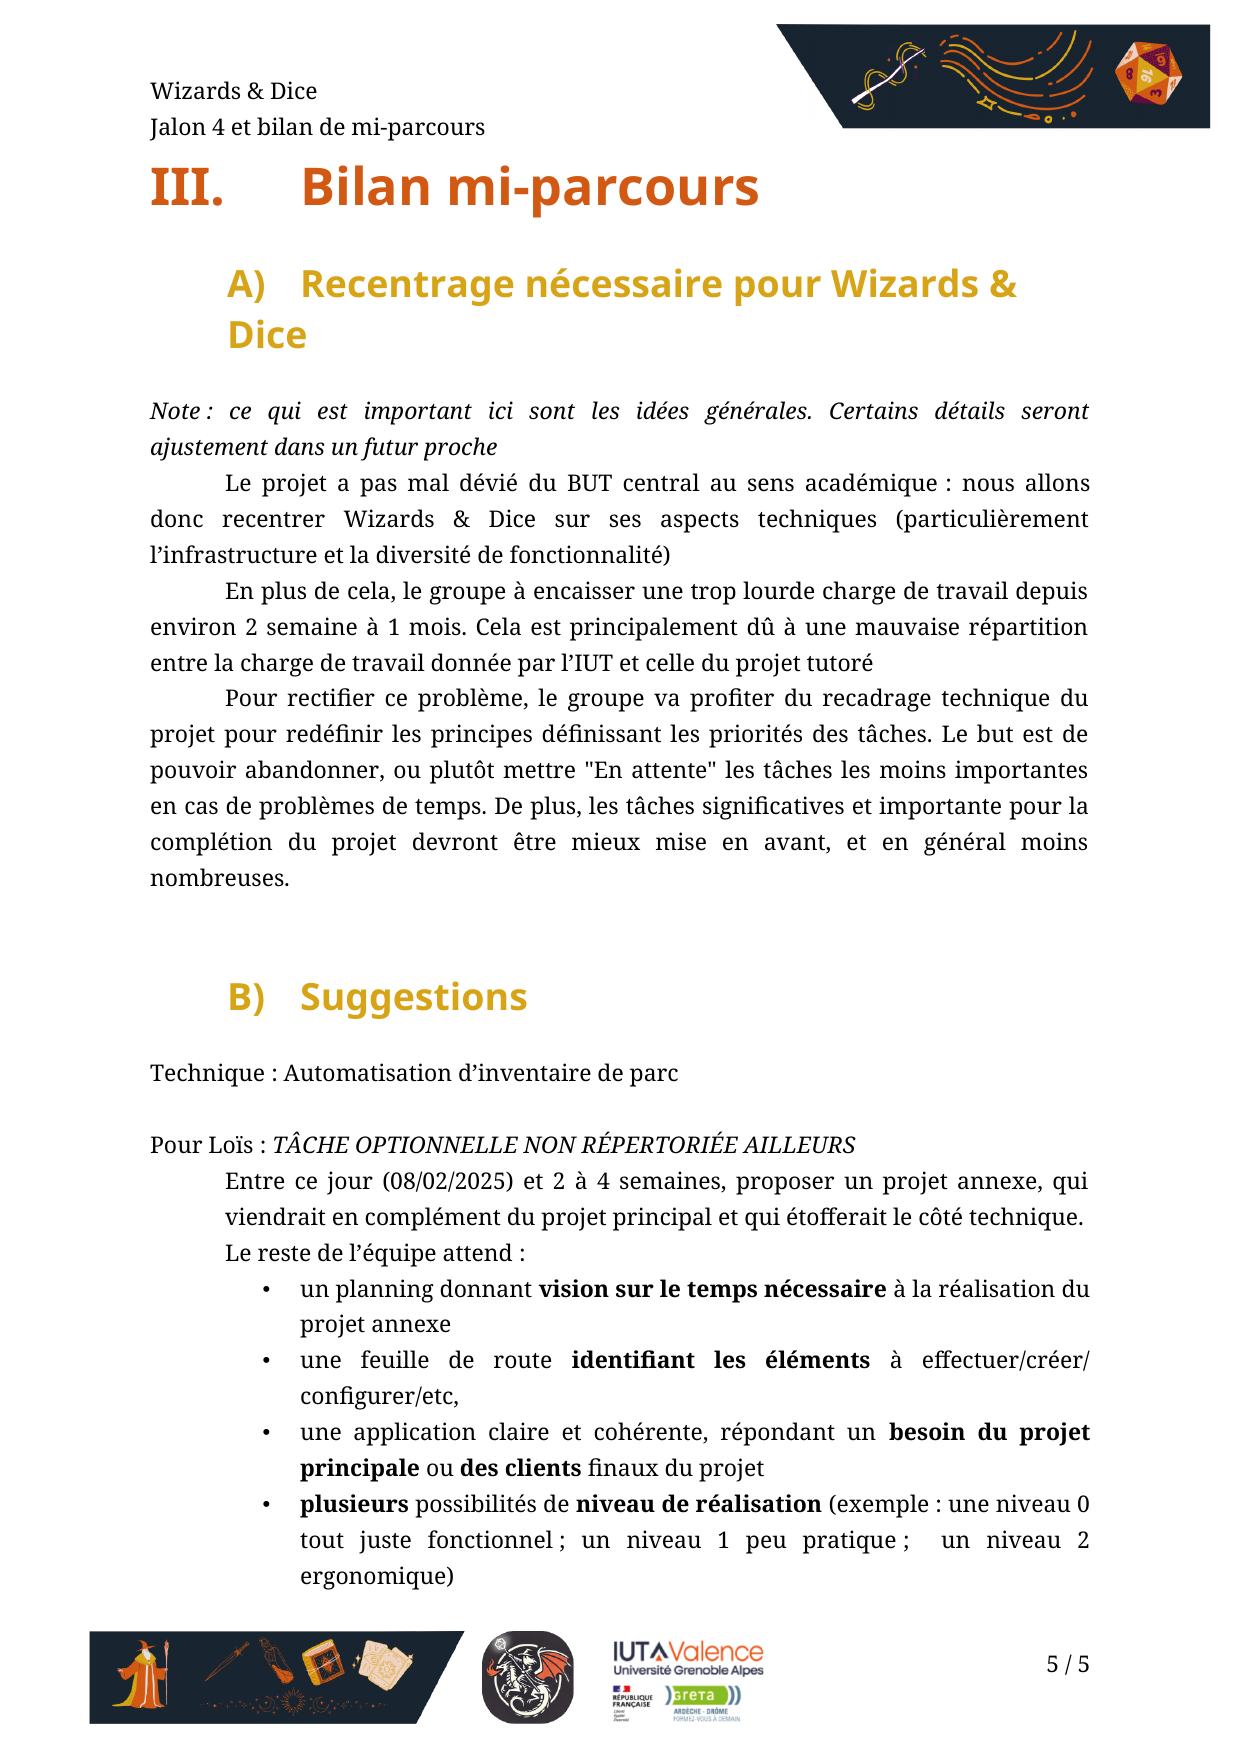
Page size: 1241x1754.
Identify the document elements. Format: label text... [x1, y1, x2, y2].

subtitle Suggestions [227, 970, 1090, 1021]
list un planning donnant vision sur le temps nécessaire à la réalisation du projet annexe [262, 1272, 1090, 1340]
list une feuille de route identifiant les éléments à effectuer/créer/ configurer/etc, [262, 1344, 1090, 1412]
text Pour rectifier ce problème, le groupe va profiter du recadrage technique du projet pour redéfinir les principes définissant les priorités des tâches. Le but est de pouvoir abandonner, ou plutôt mettre "En attente" les tâches les moins importantes en cas de problèmes de temps. De plus, les tâches significatives et importante pour la complétion du projet devront être mieux mise en avant, et en général moins nombreuses. [150, 682, 1090, 893]
list une application claire et cohérente, répondant un besoin du projet principale ou des clients finaux du projet [262, 1416, 1090, 1483]
subtitle Recentrage nécessaire pour Wizards & Dice [227, 257, 1090, 359]
text Pour Loïs : TÂCHE OPTIONNELLE NON RÉPERTORIÉE AILLEURS [150, 1129, 1090, 1160]
text Note : ce qui est important ici sont les idées générales. Certains détails seront ajustement dans un futur proche [150, 395, 1090, 462]
text Entre ce jour (08/02/2025) et 2 à 4 semaines, proposer un projet annexe, qui viendrait en complément du projet principal et qui étofferait le côté technique. [225, 1165, 1090, 1232]
subtitle Bilan mi-parcours [150, 150, 1090, 221]
text Le projet a pas mal dévié du BUT central au sens académique : nous allons donc recentrer Wizards & Dice sur ses aspects techniques (particulièrement l’infrastructure et la diversité de fonctionnalité) [150, 467, 1090, 570]
picture [771, 21, 1218, 131]
picture [81, 1620, 788, 1733]
text En plus de cela, le groupe à encaisser une trop lourde charge de travail depuis environ 2 semaine à 1 mois. Cela est principalement dû à une mauvaise répartition entre la charge de travail donnée par l’IUT et celle du projet tutoré [150, 574, 1090, 678]
list plusieurs possibilités de niveau de réalisation (exemple : une niveau 0 tout juste fonctionnel ; un niveau 1 peu pratique ; un niveau 2 ergonomique) [262, 1488, 1090, 1591]
text Le reste de l’équipe attend : [225, 1237, 1090, 1268]
text Technique : Automatisation d’inventaire de parc [150, 1057, 1090, 1088]
